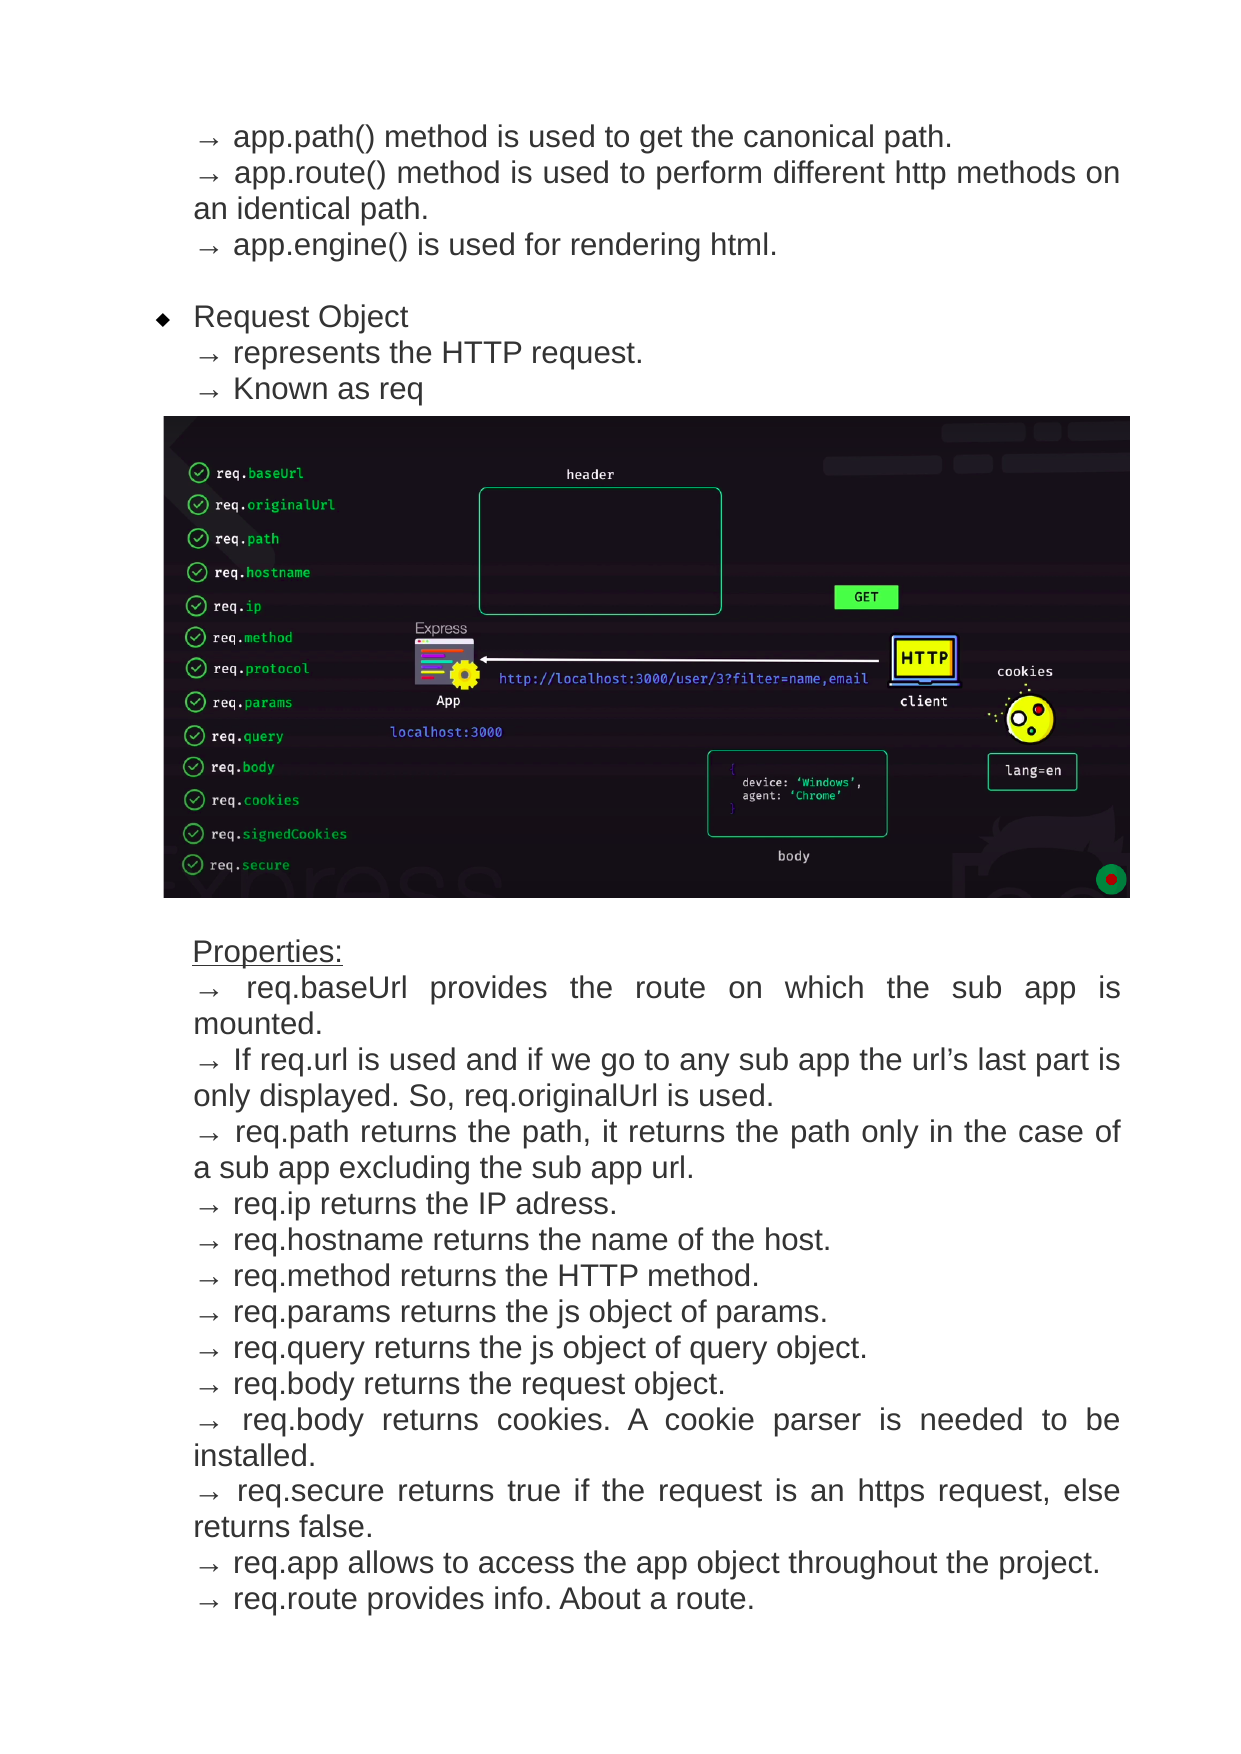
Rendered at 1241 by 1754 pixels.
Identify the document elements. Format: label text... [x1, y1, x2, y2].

list → Known as req [156, 370, 1122, 406]
list → req.app allows to access the app object throughout the project. [156, 1544, 1122, 1580]
list → req.hostname returns the name of the host. [156, 1221, 1122, 1257]
list → req.body returns the request object. [156, 1365, 1122, 1401]
list → represents the HTTP request. [156, 334, 1122, 370]
list → req.route provides info. About a route. [156, 1580, 1122, 1616]
list Request Object [156, 298, 1122, 334]
list → req.secure returns true if the request is an https request, else returns false. [156, 1472, 1122, 1544]
list → req.query returns the js object of query object. [156, 1329, 1122, 1365]
list → req.ip returns the IP adress. [156, 1185, 1122, 1221]
list → app.route() method is used to perform different http methods on an identical path. [156, 154, 1122, 226]
list → req.baseUrl provides the route on which the sub app is mounted. [156, 969, 1122, 1041]
list → app.path() method is used to get the canonical path. [156, 118, 1122, 154]
text Properties: [118, 933, 1122, 969]
list → req.params returns the js object of params. [156, 1293, 1122, 1329]
list → req.path returns the path, it returns the path only in the case of a sub app excluding the sub app url. [156, 1113, 1122, 1185]
list → app.engine() is used for rendering html. [156, 226, 1122, 262]
list → If req.url is used and if we go to any sub app the url’s last part is only displayed. So, req.originalUrl is used. [156, 1041, 1122, 1113]
list → req.method returns the HTTP method. [156, 1257, 1122, 1293]
list → req.body returns cookies. A cookie parser is needed to be installed. [156, 1401, 1122, 1472]
picture [163, 416, 1130, 898]
